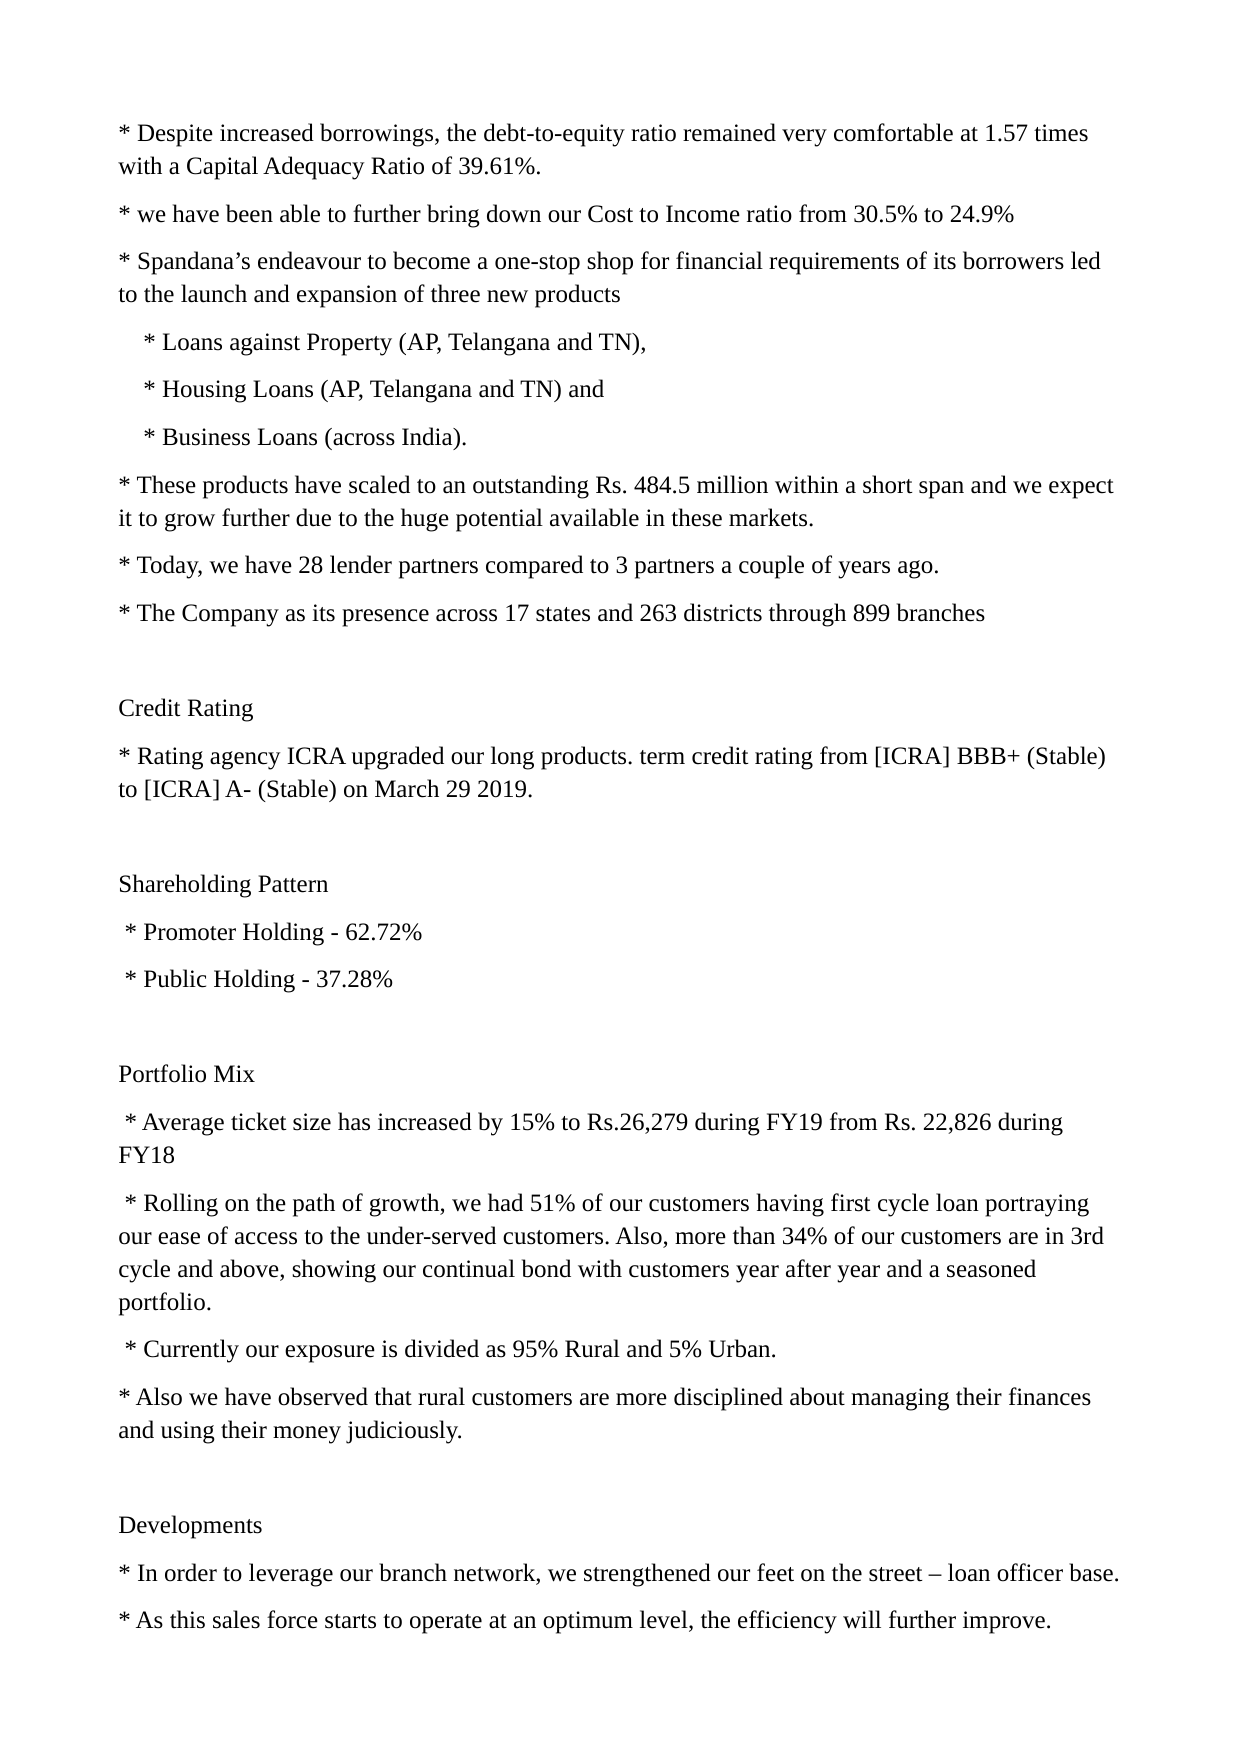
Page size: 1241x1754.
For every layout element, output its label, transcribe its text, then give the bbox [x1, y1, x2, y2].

text * The Company as its presence across 17 states and 263 districts through 899 branches [118, 598, 1122, 627]
text * These products have scaled to an outstanding Rs. 484.5 million within a short span and we expect it to grow further due to the huge potential available in these markets. [118, 470, 1122, 532]
text * Despite increased borrowings, the debt-to-equity ratio remained very comfortable at 1.57 times with a Capital Adequacy Ratio of 39.61%. [118, 118, 1122, 180]
text * Rating agency ICRA upgraded our long products. term credit rating from [ICRA] BBB+ (Stable) to [ICRA] A- (Stable) on March 29 2019. [118, 741, 1122, 803]
text * In order to leverage our branch network, we strengthened our feet on the street – loan officer base. [118, 1558, 1122, 1587]
text * Housing Loans (AP, Telangana and TN) and [118, 374, 1122, 403]
text Credit Rating [118, 693, 1122, 722]
text Portfolio Mix [118, 1059, 1122, 1088]
text * Average ticket size has increased by 15% to Rs.26,279 during FY19 from Rs. 22,826 during FY18 [118, 1107, 1122, 1169]
text * Public Holding - 37.28% [118, 964, 1122, 993]
text * we have been able to further bring down our Cost to Income ratio from 30.5% to 24.9% [118, 199, 1122, 227]
text * Promoter Holding - 62.72% [118, 917, 1122, 945]
text * As this sales force starts to operate at an optimum level, the efficiency will further improve. [118, 1605, 1122, 1634]
text Shareholding Pattern [118, 869, 1122, 898]
text Developments [118, 1510, 1122, 1539]
text * Business Loans (across India). [118, 422, 1122, 451]
text * Spandana’s endeavour to become a one-stop shop for financial requirements of its borrowers led to the launch and expansion of three new products [118, 246, 1122, 308]
text * Also we have observed that rural customers are more disciplined about managing their finances and using their money judiciously. [118, 1382, 1122, 1444]
text * Loans against Property (AP, Telangana and TN), [118, 327, 1122, 356]
text * Rolling on the path of growth, we had 51% of our customers having first cycle loan portraying our ease of access to the under-served customers. Also, more than 34% of our customers are in 3rd cycle and above, showing our continual bond with customers year after year and a seasoned portfolio. [118, 1188, 1122, 1316]
text * Currently our exposure is divided as 95% Rural and 5% Urban. [118, 1334, 1122, 1363]
text * Today, we have 28 lender partners compared to 3 partners a couple of years ago. [118, 550, 1122, 579]
